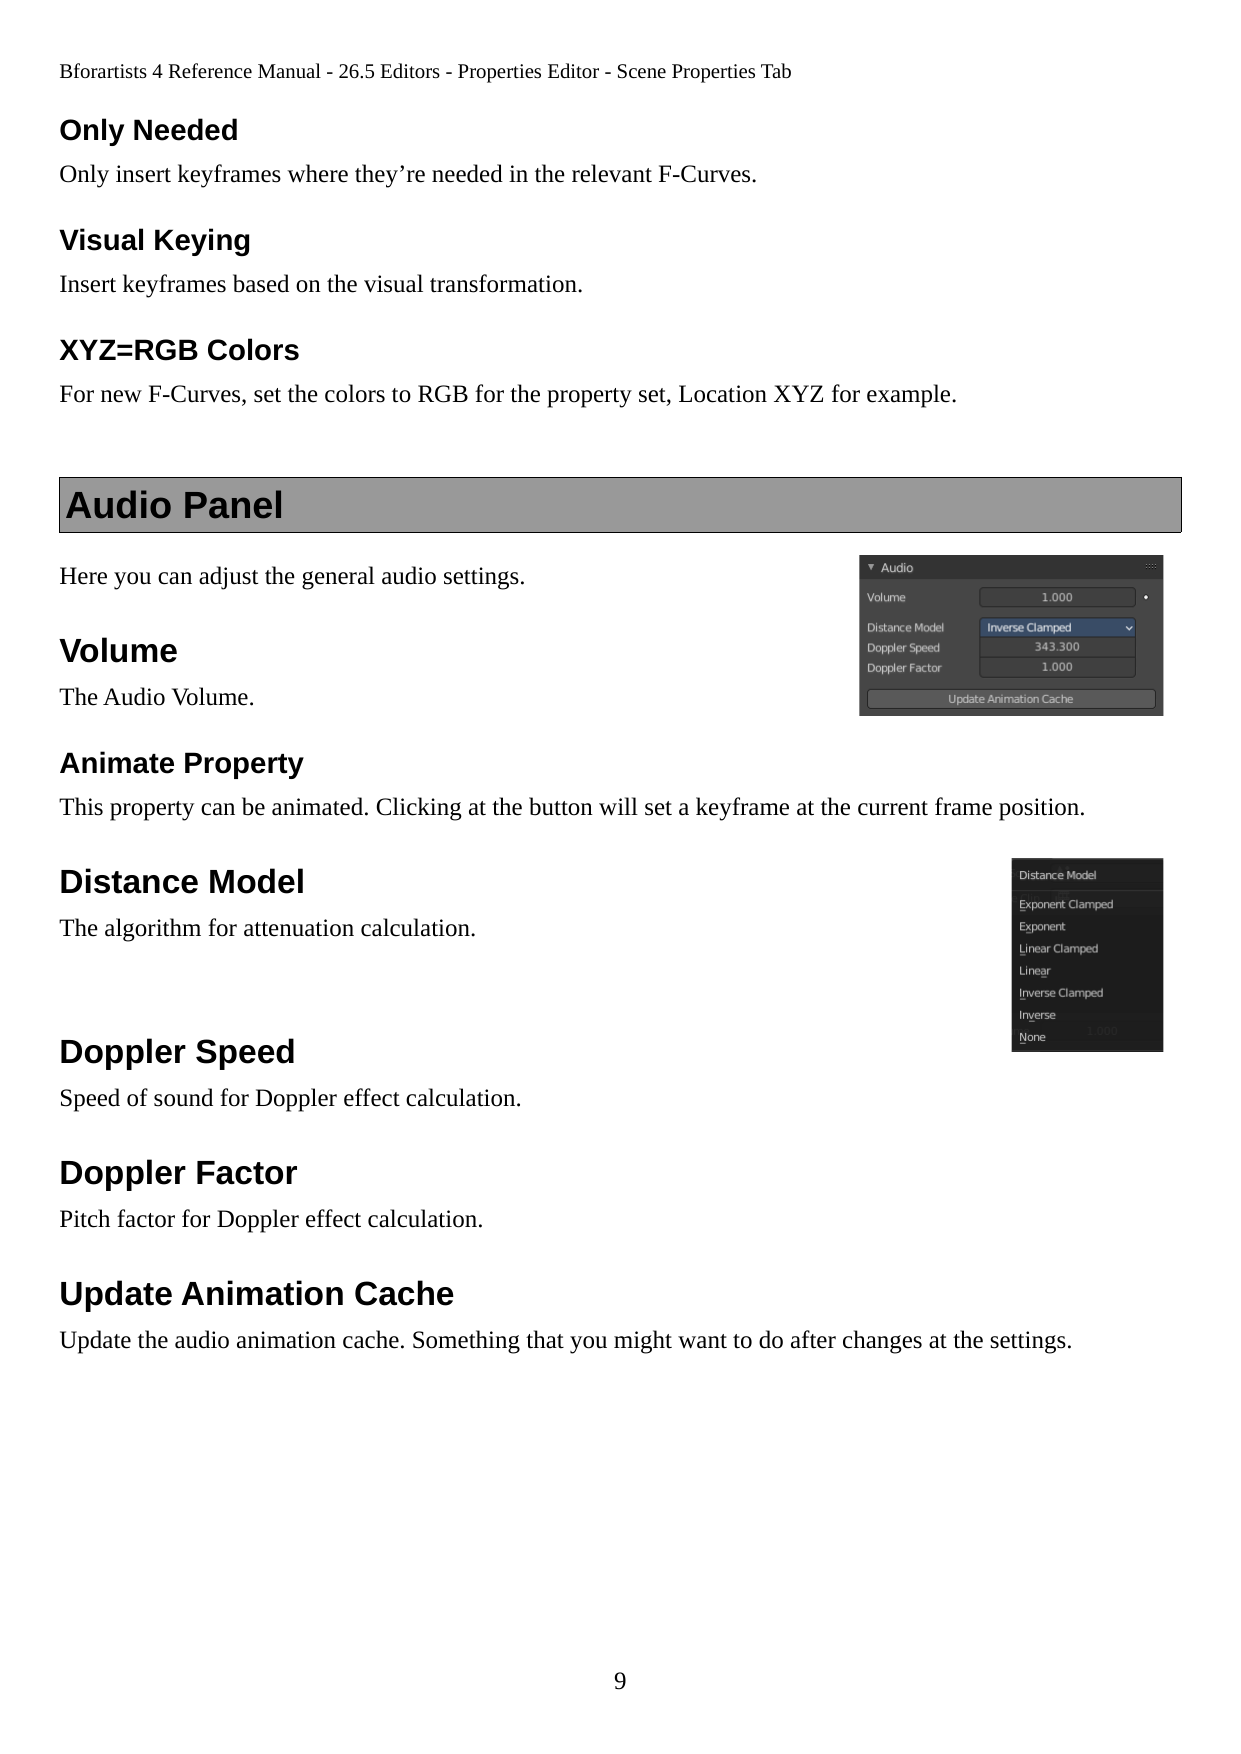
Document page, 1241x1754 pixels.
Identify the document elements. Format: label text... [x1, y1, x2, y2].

subtitle Visual Keying [59, 222, 1181, 256]
text Here you can adjust the general audio settings. [59, 561, 859, 589]
subtitle [1164, 631, 1181, 669]
text Only insert keyframes where they’re needed in the relevant F-Curves. [59, 159, 1181, 188]
text For new F-Curves, set the colors to RGB for the property set, Location XYZ for example. [59, 379, 1181, 407]
subtitle Distance Model [59, 862, 1011, 900]
text [1164, 682, 1181, 711]
text Insert keyframes based on the visual transformation. [59, 269, 1181, 297]
picture [859, 555, 1164, 716]
text Pitch factor for Doppler effect calculation. [59, 1204, 1181, 1233]
subtitle Doppler Factor [59, 1153, 1181, 1191]
subtitle Doppler Speed [59, 1032, 1181, 1070]
subtitle Only Needed [59, 113, 1181, 146]
subtitle Animate Property [59, 746, 1181, 779]
table_header Audio Panel [60, 478, 1181, 532]
text This property can be animated. Clicking at the button will set a keyframe at the current frame position. [59, 792, 1181, 821]
subtitle XYZ=RGB Colors [59, 332, 1181, 366]
subtitle [1164, 862, 1181, 900]
subtitle Update Animation Cache [59, 1274, 1181, 1312]
text The Audio Volume. [59, 682, 859, 711]
text Update the audio animation cache. Something that you might want to do after changes at the settings. [59, 1325, 1181, 1354]
picture [1011, 858, 1164, 1052]
text The algorithm for attenuation calculation. [59, 913, 1011, 942]
text Speed of sound for Doppler effect calculation. [59, 1083, 1181, 1112]
subtitle Volume [59, 631, 859, 669]
